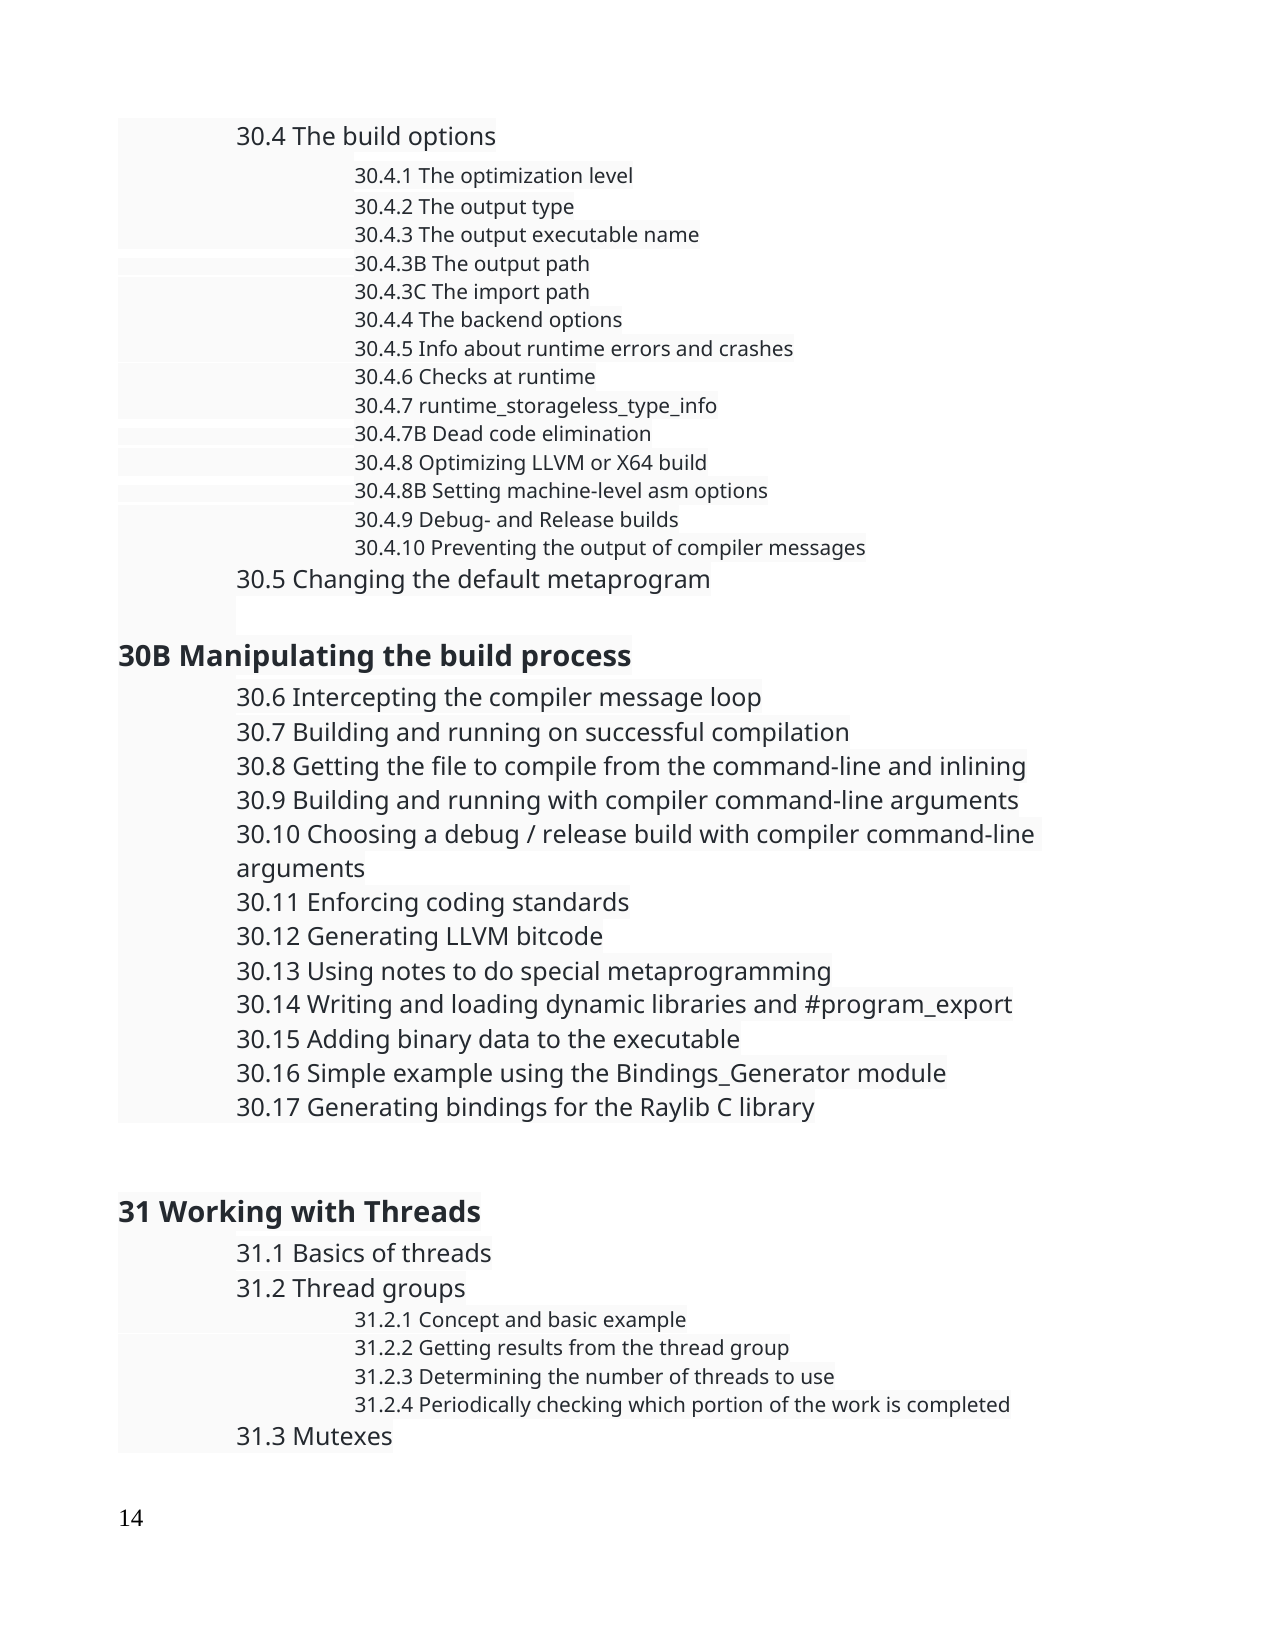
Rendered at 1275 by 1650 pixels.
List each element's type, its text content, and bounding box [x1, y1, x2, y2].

text 30.5 Changing the default metaprogram [118, 562, 1157, 596]
text 31.2.4 Periodically checking which portion of the work is completed [118, 1390, 1157, 1419]
subtitle 30.4.6 Checks at runtime [118, 362, 1157, 391]
text 30.4.9 Debug- and Release builds [118, 505, 1157, 533]
text 30.4.7 runtime_storageless_type_info [118, 391, 1157, 419]
subtitle 31.1 Basics of threads [118, 1231, 1157, 1271]
text 30.8 Getting the file to compile from the command-line and inlining [118, 749, 1157, 783]
text 31.3 Mutexes [118, 1419, 1157, 1453]
text 30.4.3B The output path [118, 249, 1157, 277]
text 30.4.7B Dead code elimination [118, 419, 1157, 448]
text 31.2.3 Determining the number of threads to use [118, 1362, 1157, 1390]
subtitle 30.4.2 The output type [118, 192, 1157, 220]
text 30.15 Adding binary data to the executable [118, 1021, 1157, 1055]
text 31.2.2 Getting results from the thread group [118, 1333, 1157, 1362]
subtitle 30.4.3 The output executable name [118, 220, 1157, 249]
text 30.9 Building and running with compiler command-line arguments [118, 783, 1157, 817]
text 30.4.8B Setting machine-level asm options [118, 476, 1157, 505]
subtitle 31.2 Thread groups [118, 1271, 1157, 1305]
subtitle 30B Manipulating the build process [118, 635, 1157, 675]
subtitle 30.4 The build options [118, 118, 1157, 152]
text 30.4.1 The optimization level [118, 152, 1157, 192]
text 30.13 Using notes to do special metaprogramming [118, 953, 1157, 987]
subtitle 31 Working with Threads [118, 1192, 1157, 1231]
text 30.4.10 Preventing the output of compiler messages [118, 533, 1157, 562]
subtitle 30.12 Generating LLVM bitcode [118, 919, 1157, 953]
subtitle 30.10 Choosing a debug / release build with compiler command-line arguments [118, 817, 1157, 885]
subtitle 30.7 Building and running on successful compilation [118, 715, 1157, 749]
text 30.17 Generating bindings for the Raylib C library [118, 1089, 1157, 1123]
text 30.6 Intercepting the compiler message loop [118, 675, 1157, 715]
text 30.14 Writing and loading dynamic libraries and #program_export [118, 987, 1157, 1021]
text 30.4.4 The backend options [118, 306, 1157, 334]
subtitle 30.4.8 Optimizing LLVM or X64 build [118, 448, 1157, 476]
subtitle 30.11 Enforcing coding standards [118, 885, 1157, 919]
text 30.4.3C The import path [118, 277, 1157, 306]
subtitle 30.4.5 Info about runtime errors and crashes [118, 334, 1157, 362]
text 31.2.1 Concept and basic example [118, 1305, 1157, 1333]
text 30.16 Simple example using the Bindings_Generator module [118, 1055, 1157, 1089]
